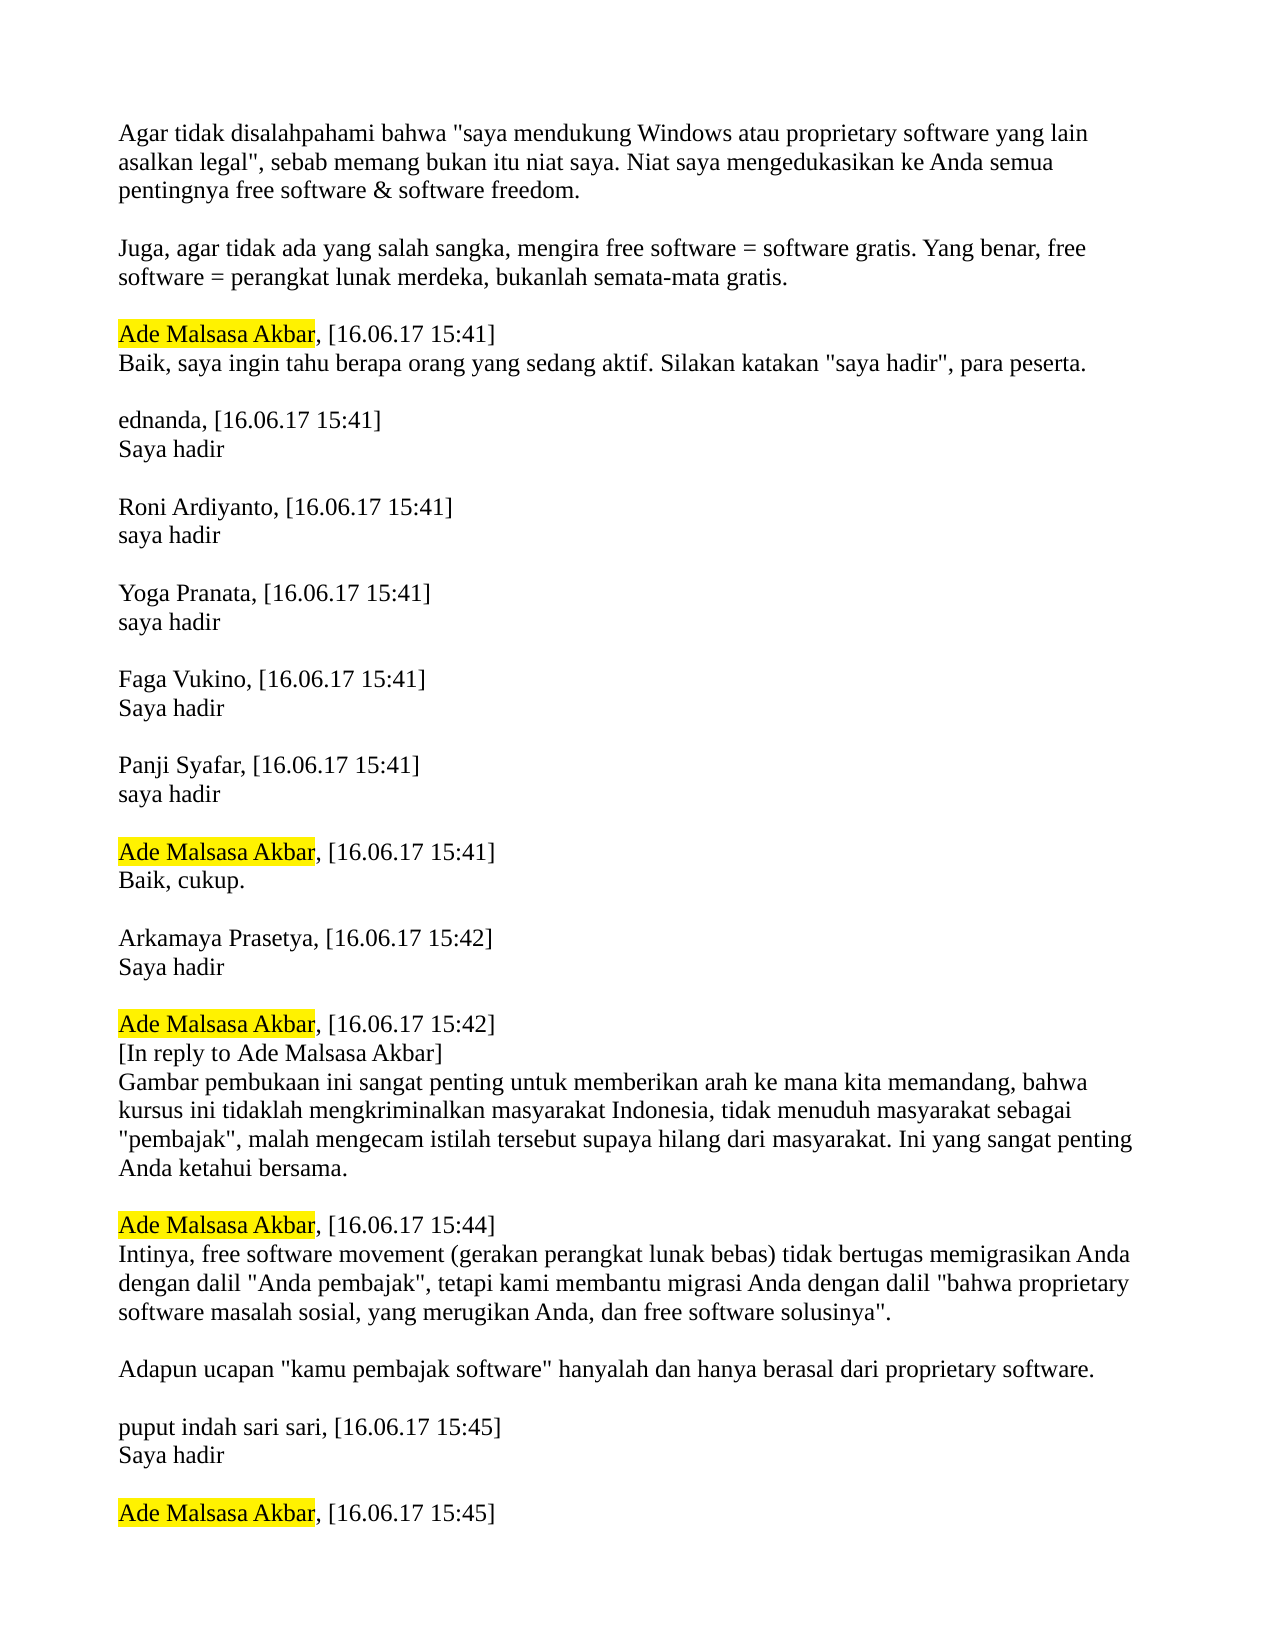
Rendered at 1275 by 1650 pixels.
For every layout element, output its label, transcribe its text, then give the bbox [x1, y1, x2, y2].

text Intinya, free software movement (gerakan perangkat lunak bebas) tidak bertugas memigrasikan Anda dengan dalil "Anda pembajak", tetapi kami membantu migrasi Anda dengan dalil "bahwa proprietary software masalah sosial, yang merugikan Anda, dan free software solusinya". [118, 1239, 1157, 1326]
text saya hadir [118, 521, 1157, 549]
text Yoga Pranata, [16.06.17 15:41] [118, 578, 1157, 607]
text Panji Syafar, [16.06.17 15:41] [118, 751, 1157, 779]
text Ade Malsasa Akbar, [16.06.17 15:44] [118, 1211, 1157, 1239]
text Faga Vukino, [16.06.17 15:41] [118, 664, 1157, 693]
text Gambar pembukaan ini sangat penting untuk memberikan arah ke mana kita memandang, bahwa kursus ini tidaklah mengkriminalkan masyarakat Indonesia, tidak menuduh masyarakat sebagai "pembajak", malah mengecam istilah tersebut supaya hilang dari masyarakat. Ini yang sangat penting Anda ketahui bersama. [118, 1067, 1157, 1182]
text Saya hadir [118, 693, 1157, 722]
text Agar tidak disalahpahami bahwa "saya mendukung Windows atau proprietary software yang lain asalkan legal", sebab memang bukan itu niat saya. Niat saya mengedukasikan ke Anda semua pentingnya free software & software freedom. [118, 118, 1157, 204]
text Juga, agar tidak ada yang salah sangka, mengira free software = software gratis. Yang benar, free software = perangkat lunak merdeka, bukanlah semata-mata gratis. [118, 233, 1157, 291]
text Arkamaya Prasetya, [16.06.17 15:42] [118, 923, 1157, 952]
text puput indah sari sari, [16.06.17 15:45] [118, 1412, 1157, 1441]
text Saya hadir [118, 1441, 1157, 1469]
text Ade Malsasa Akbar, [16.06.17 15:41] [118, 837, 1157, 866]
text ednanda, [16.06.17 15:41] [118, 406, 1157, 434]
text Saya hadir [118, 952, 1157, 981]
text Ade Malsasa Akbar, [16.06.17 15:41] [118, 319, 1157, 348]
text Baik, saya ingin tahu berapa orang yang sedang aktif. Silakan katakan "saya hadir", para peserta. [118, 348, 1157, 377]
text Adapun ucapan "kamu pembajak software" hanyalah dan hanya berasal dari proprietary software. [118, 1354, 1157, 1383]
text saya hadir [118, 779, 1157, 808]
text Baik, cukup. [118, 866, 1157, 894]
text saya hadir [118, 607, 1157, 636]
text Ade Malsasa Akbar, [16.06.17 15:45] [118, 1498, 1157, 1527]
text Ade Malsasa Akbar, [16.06.17 15:42] [118, 1009, 1157, 1038]
text Roni Ardiyanto, [16.06.17 15:41] [118, 492, 1157, 521]
text Saya hadir [118, 434, 1157, 463]
text [In reply to Ade Malsasa Akbar] [118, 1038, 1157, 1067]
